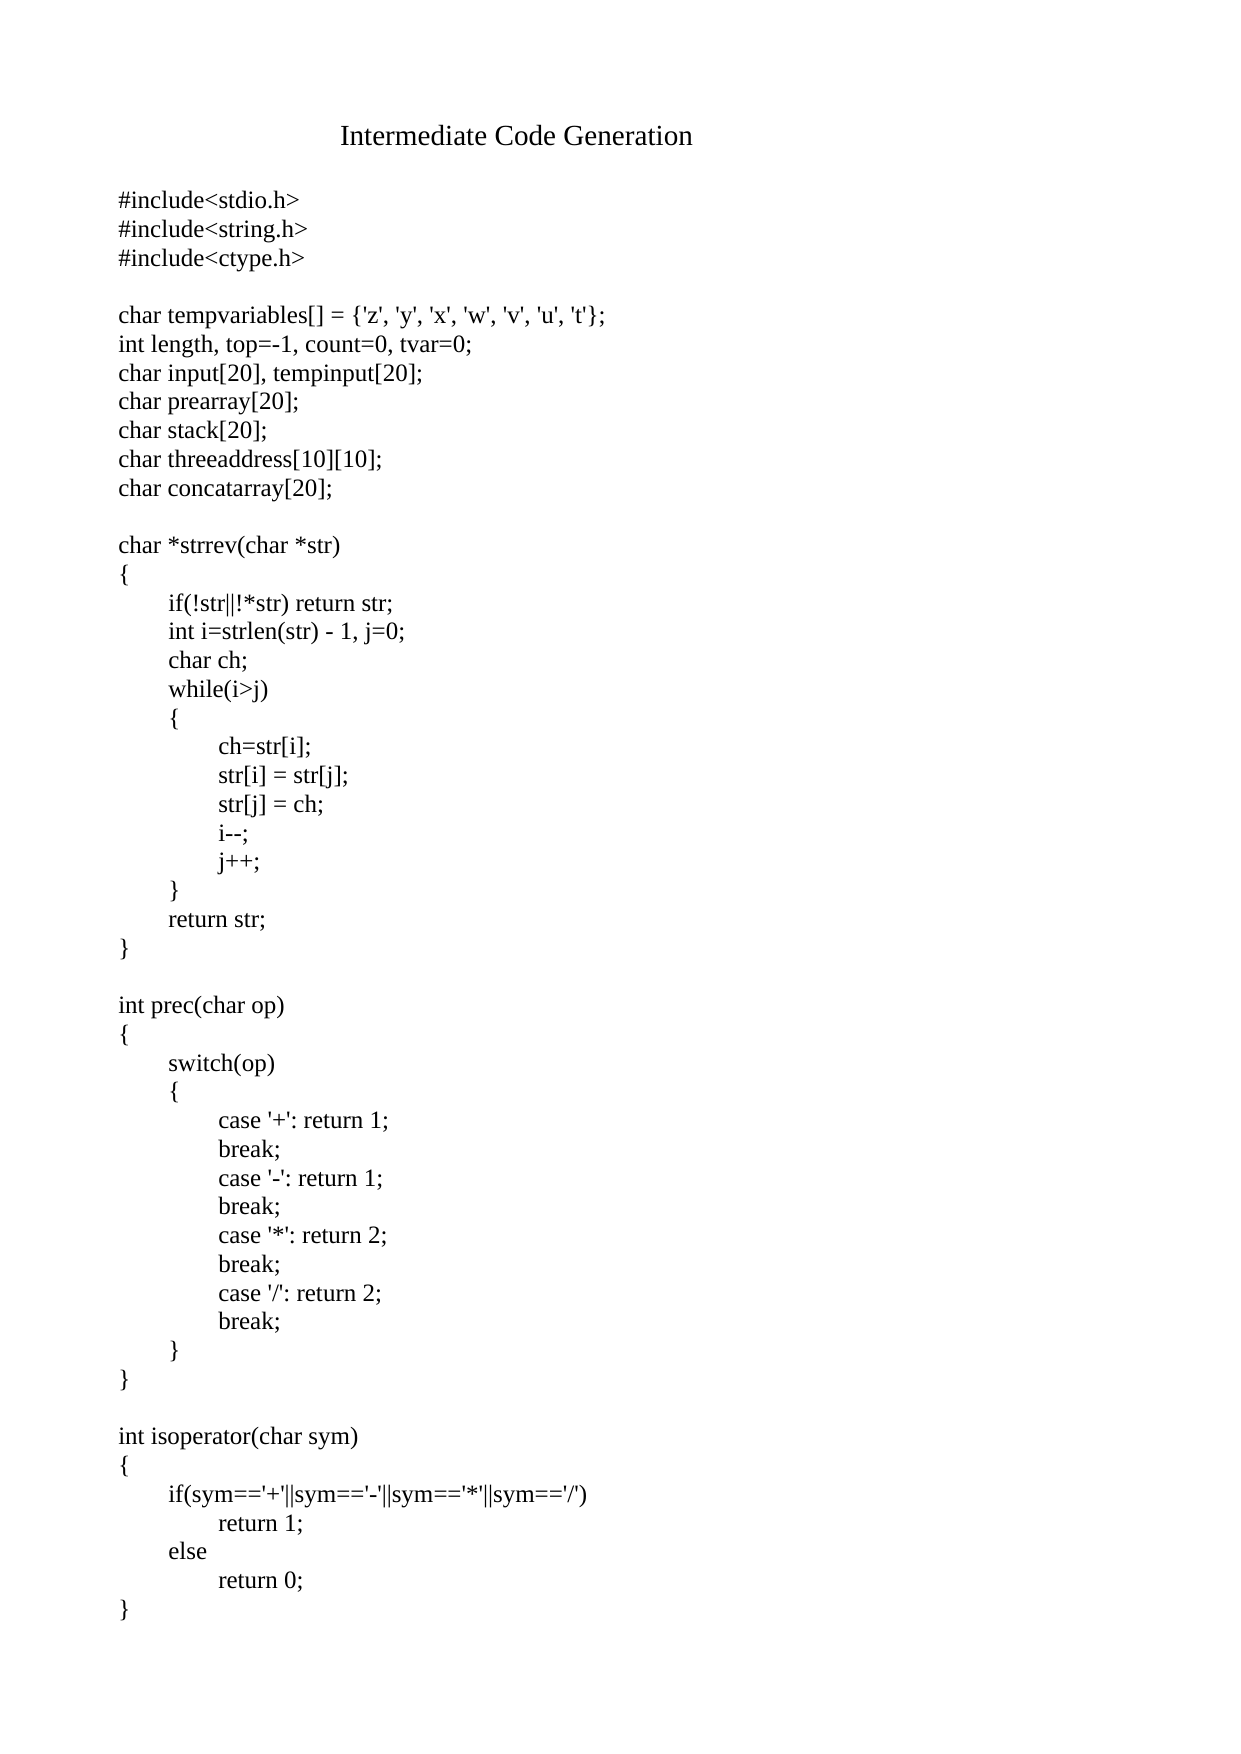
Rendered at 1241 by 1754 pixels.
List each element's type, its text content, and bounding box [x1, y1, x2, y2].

text { [118, 703, 1122, 731]
text return str; [118, 904, 1122, 933]
text } [118, 1594, 1122, 1623]
text char concatarray[20]; [118, 473, 1122, 501]
text return 1; [118, 1508, 1122, 1536]
text Intermediate Code Generation [118, 118, 1122, 152]
text #include<ctype.h> [118, 243, 1122, 271]
text { [118, 1450, 1122, 1479]
text } [118, 1364, 1122, 1393]
text { [118, 559, 1122, 588]
text str[j] = ch; [118, 789, 1122, 818]
text #include<string.h> [118, 214, 1122, 243]
text switch(op) [118, 1048, 1122, 1076]
text if(sym=='+'||sym=='-'||sym=='*'||sym=='/') [118, 1479, 1122, 1508]
text break; [118, 1306, 1122, 1335]
text else [118, 1536, 1122, 1565]
text char ch; [118, 645, 1122, 674]
text case '+': return 1; [118, 1105, 1122, 1134]
text } [118, 1335, 1122, 1364]
text char tempvariables[] = {'z', 'y', 'x', 'w', 'v', 'u', 't'}; [118, 300, 1122, 329]
text char *strrev(char *str) [118, 530, 1122, 559]
text char input[20], tempinput[20]; [118, 358, 1122, 386]
text while(i>j) [118, 674, 1122, 703]
text } [118, 875, 1122, 904]
text str[i] = str[j]; [118, 760, 1122, 789]
text { [118, 1076, 1122, 1105]
text break; [118, 1191, 1122, 1220]
text if(!str||!*str) return str; [118, 588, 1122, 616]
text ch=str[i]; [118, 731, 1122, 760]
text int i=strlen(str) - 1, j=0; [118, 616, 1122, 645]
text #include<stdio.h> [118, 185, 1122, 214]
text case '/': return 2; [118, 1278, 1122, 1306]
text char threeaddress[10][10]; [118, 444, 1122, 473]
text int isoperator(char sym) [118, 1421, 1122, 1450]
text { [118, 1019, 1122, 1048]
text i--; [118, 818, 1122, 846]
text case '-': return 1; [118, 1163, 1122, 1191]
text char prearray[20]; [118, 386, 1122, 415]
text case '*': return 2; [118, 1220, 1122, 1249]
text break; [118, 1249, 1122, 1278]
text char stack[20]; [118, 415, 1122, 444]
text j++; [118, 846, 1122, 875]
text break; [118, 1134, 1122, 1163]
text int length, top=-1, count=0, tvar=0; [118, 329, 1122, 358]
text int prec(char op) [118, 990, 1122, 1019]
text } [118, 933, 1122, 961]
text return 0; [118, 1565, 1122, 1594]
